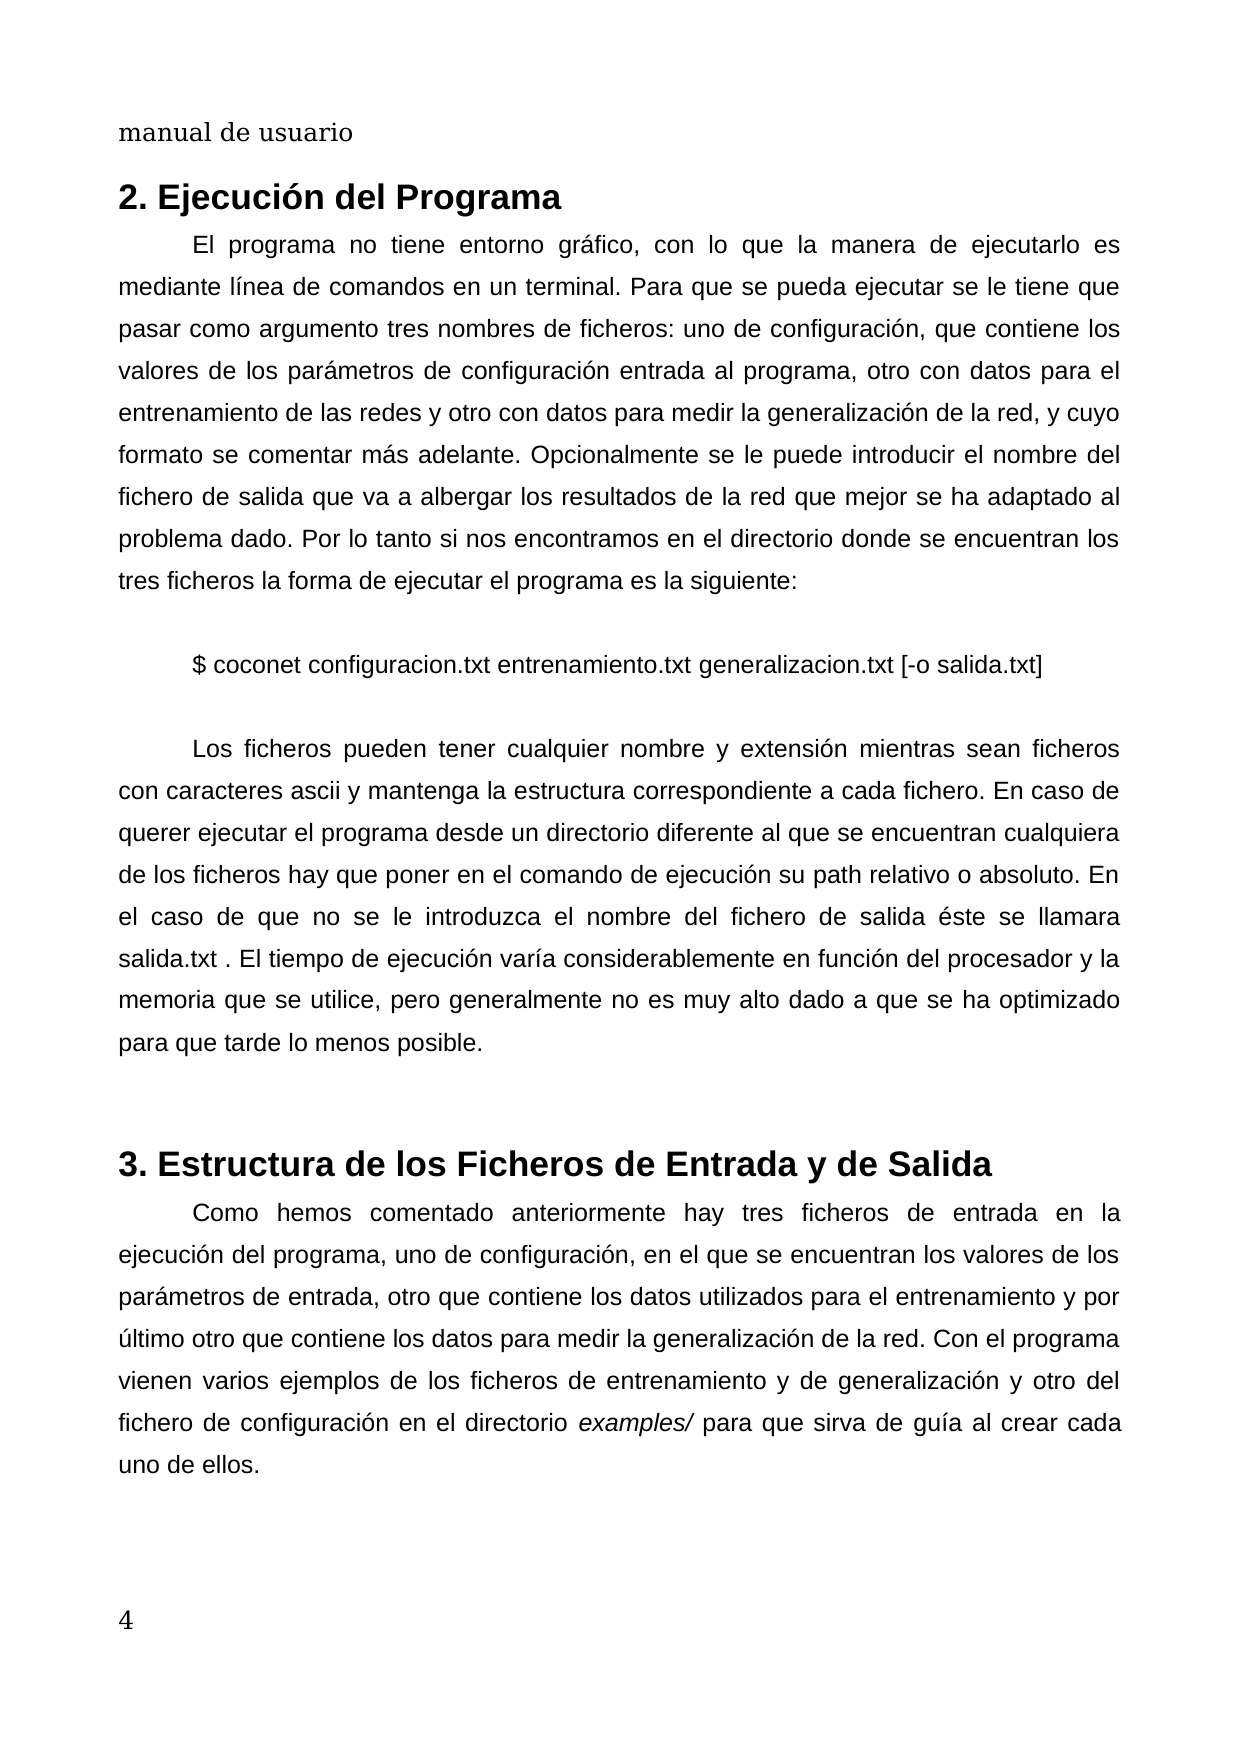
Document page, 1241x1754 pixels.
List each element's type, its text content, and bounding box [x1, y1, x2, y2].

subtitle 3. Estructura de los Ficheros de Entrada y de Salida [118, 1144, 1122, 1184]
subtitle 2. Ejecución del Programa [118, 177, 1122, 217]
text El programa no tiene entorno gráfico, con lo que la manera de ejecutarlo es mediante línea de comandos en un terminal. Para que se pueda ejecutar se le tiene que pasar como argumento tres nombres de ficheros: uno de configuración, que contiene los valores de los parámetros de configuración entrada al programa, otro con datos para el entrenamiento de las redes y otro con datos para medir la generalización de la red, y cuyo formato se comentar más adelante. Opcionalmente se le puede introducir el nombre del fichero de salida que va a albergar los resultados de la red que mejor se ha adaptado al problema dado. Por lo tanto si nos encontramos en el directorio donde se encuentran los tres ficheros la forma de ejecutar el programa es la siguiente: [118, 231, 1122, 594]
text Como hemos comentado anteriormente hay tres ficheros de entrada en la ejecución del programa, uno de configuración, en el que se encuentran los valores de los parámetros de entrada, otro que contiene los datos utilizados para el entrenamiento y por último otro que contiene los datos para medir la generalización de la red. Con el programa vienen varios ejemplos de los ficheros de entrenamiento y de generalización y otro del fichero de configuración en el directorio examples/ para que sirva de guía al crear cada uno de ellos. [118, 1198, 1122, 1478]
text $ coconet configuracion.txt entrenamiento.txt generalizacion.txt [-o salida.txt] [118, 650, 1122, 678]
text Los ficheros pueden tener cualquier nombre y extensión mientras sean ficheros con caracteres ascii y mantenga la estructura correspondiente a cada fichero. En caso de querer ejecutar el programa desde un directorio diferente al que se encuentran cualquiera de los ficheros hay que poner en el comando de ejecución su path relativo o absoluto. En el caso de que no se le introduzca el nombre del fichero de salida éste se llamara salida.txt . El tiempo de ejecución varía considerablemente en función del procesador y la memoria que se utilice, pero generalmente no es muy alto dado a que se ha optimizado para que tarde lo menos posible. [118, 734, 1122, 1056]
